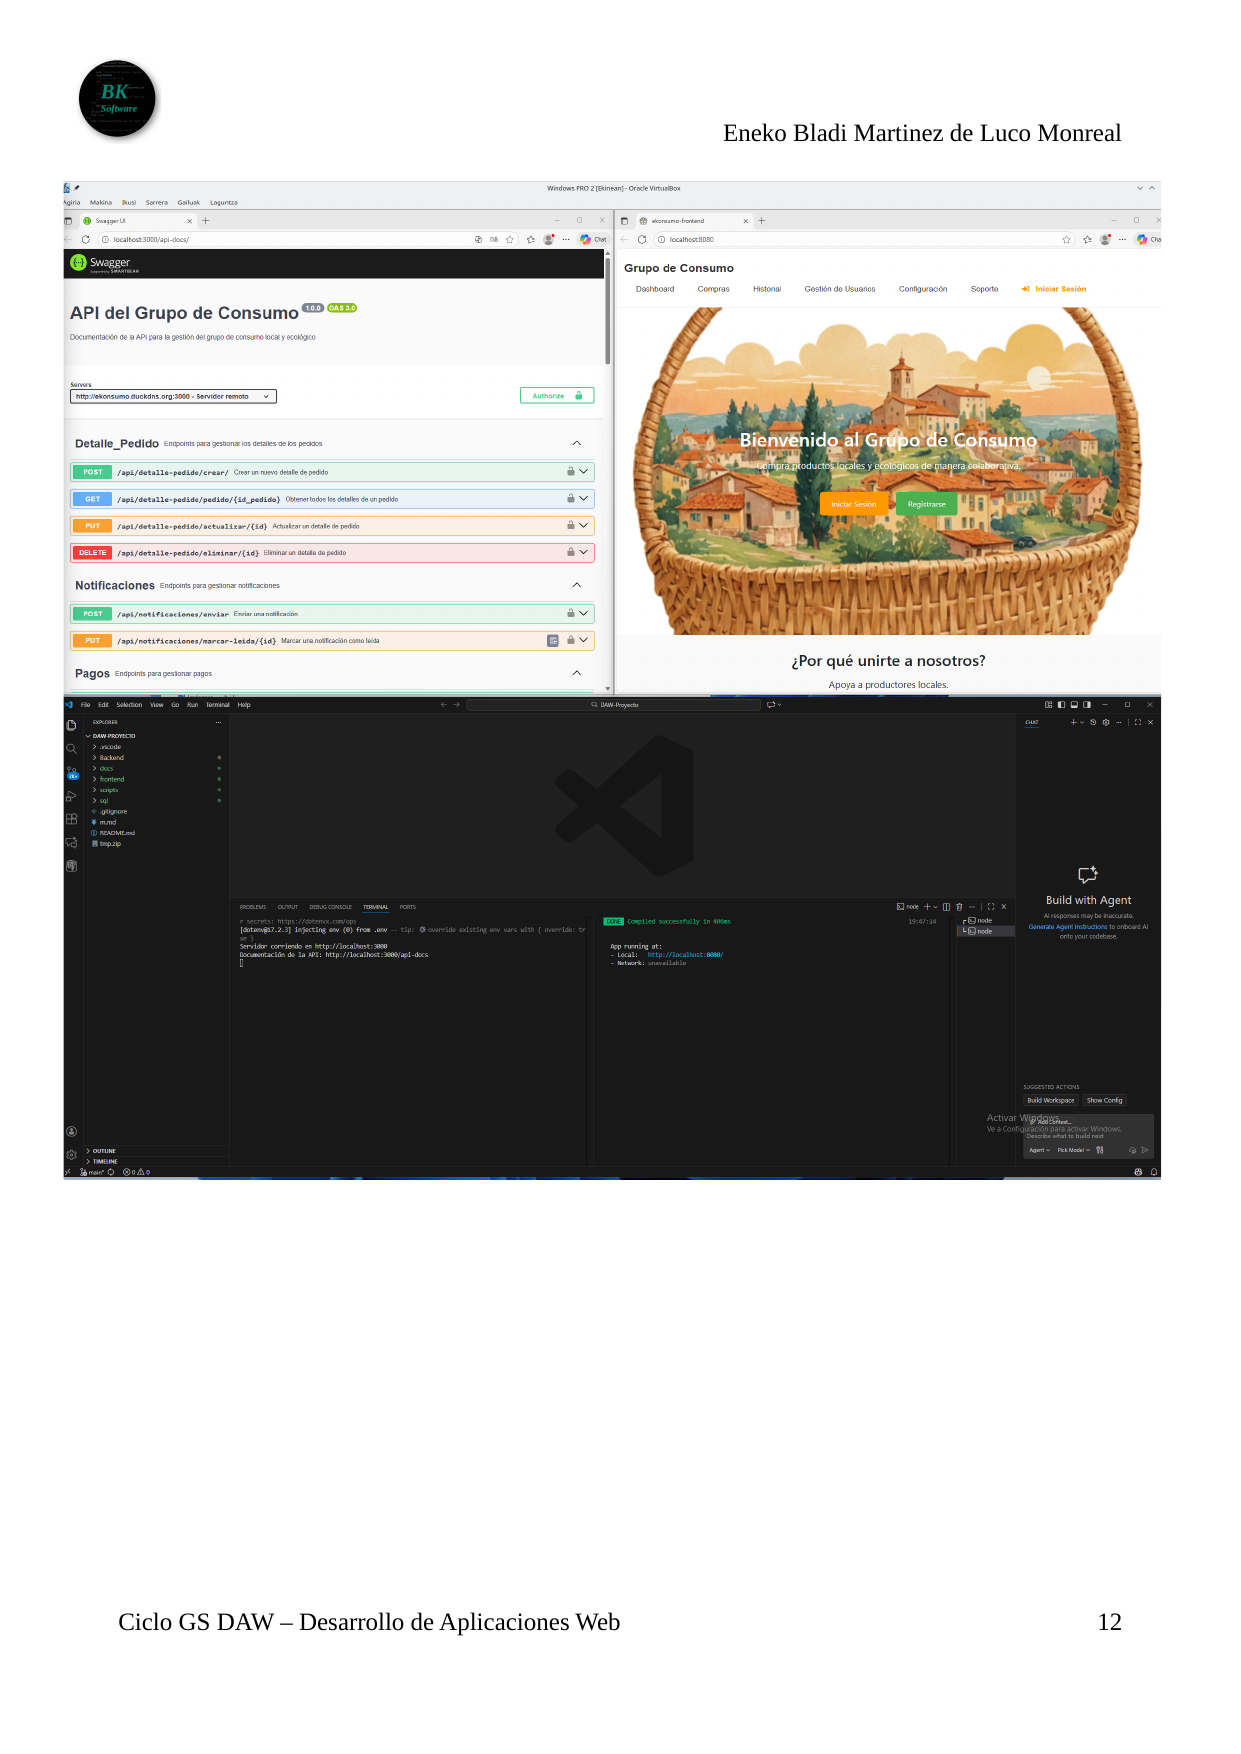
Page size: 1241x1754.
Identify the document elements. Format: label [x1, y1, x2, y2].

picture [63, 181, 1162, 1180]
picture [76, 58, 162, 144]
